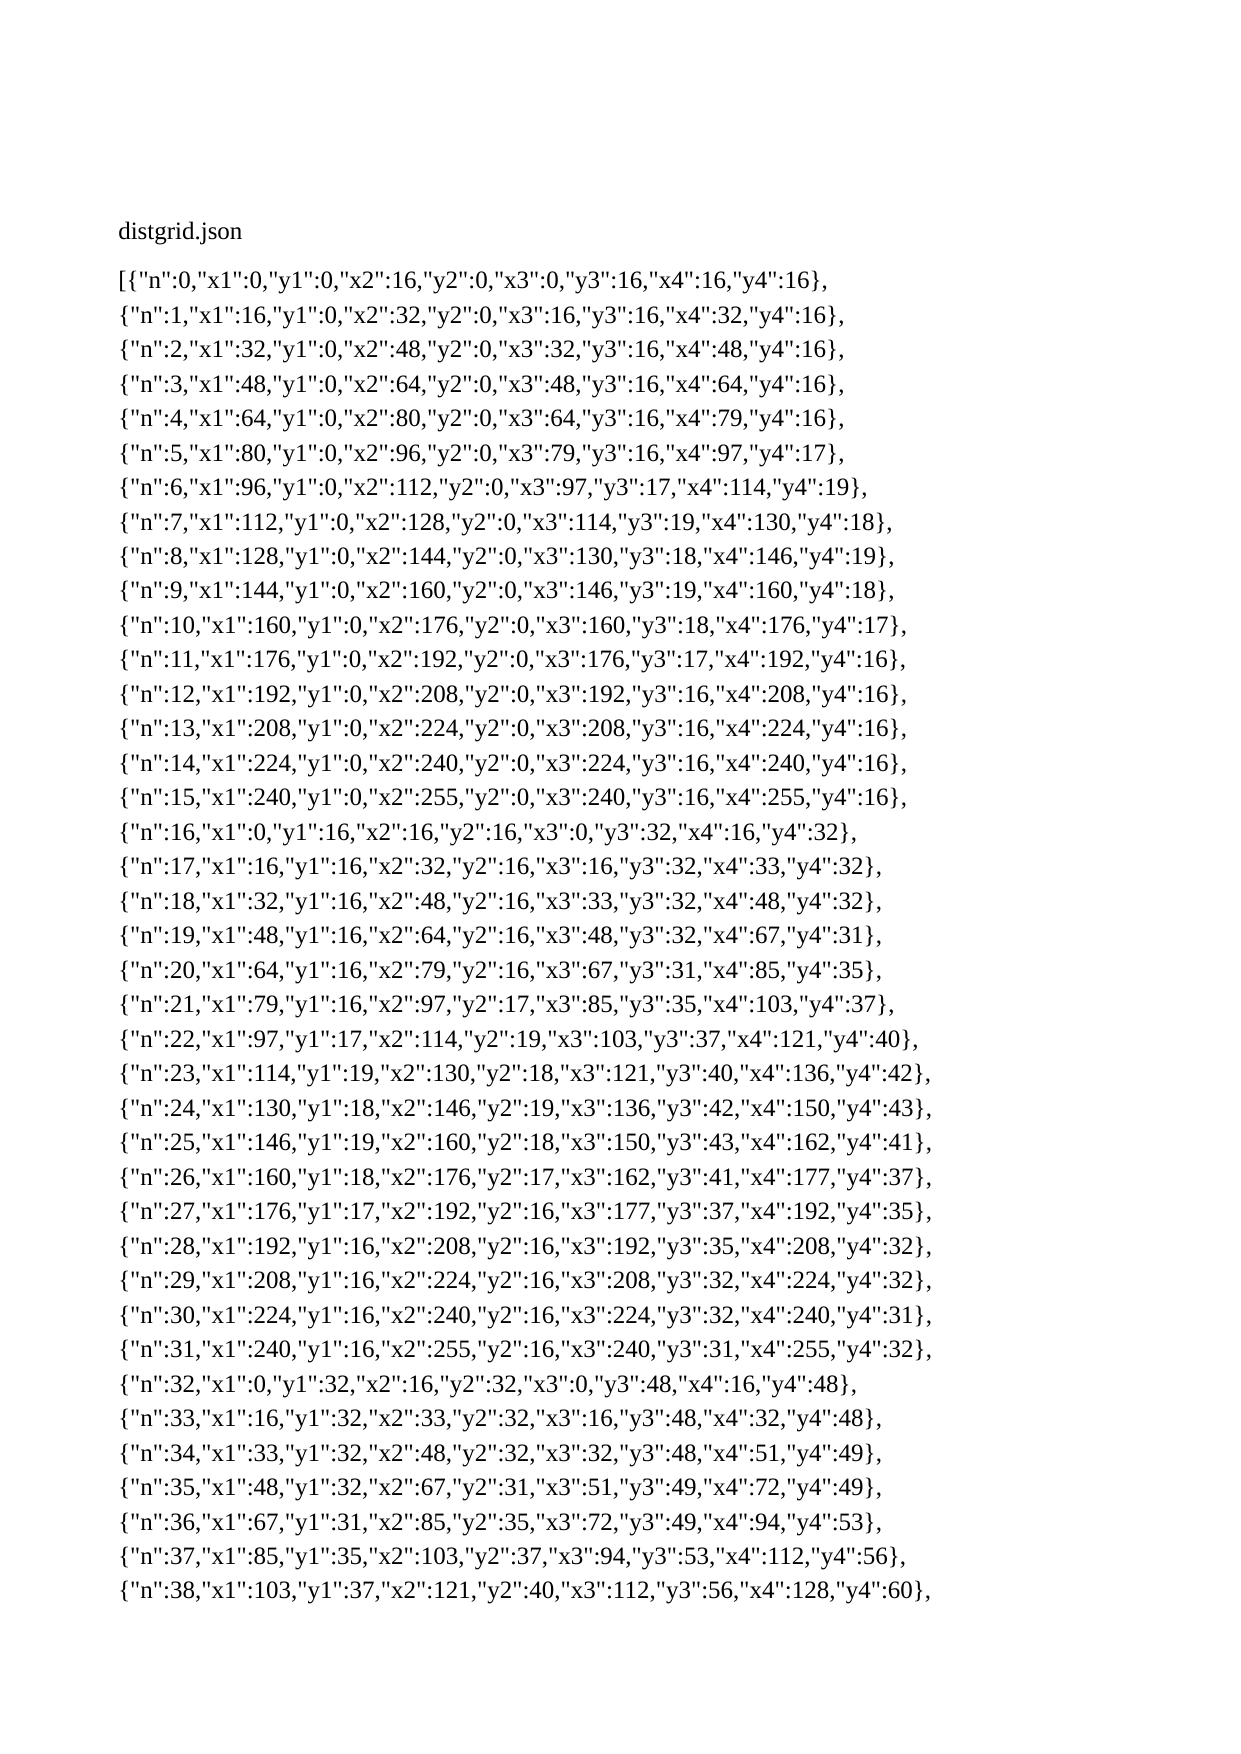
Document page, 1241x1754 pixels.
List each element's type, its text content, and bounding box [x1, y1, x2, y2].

text [{"n":0,"x1":0,"y1":0,"x2":16,"y2":0,"x3":0,"y3":16,"x4":16,"y4":16},{"n":1,"x1":16,"y1":0,"x2":32,"y2":0,"x3":16,"y3":16,"x4":32,"y4":16},{"n":2,"x1":32,"y1":0,"x2":48,"y2":0,"x3":32,"y3":16,"x4":48,"y4":16},{"n":3,"x1":48,"y1":0,"x2":64,"y2":0,"x3":48,"y3":16,"x4":64,"y4":16},{"n":4,"x1":64,"y1":0,"x2":80,"y2":0,"x3":64,"y3":16,"x4":79,"y4":16},{"n":5,"x1":80,"y1":0,"x2":96,"y2":0,"x3":79,"y3":16,"x4":97,"y4":17},{"n":6,"x1":96,"y1":0,"x2":112,"y2":0,"x3":97,"y3":17,"x4":114,"y4":19},{"n":7,"x1":112,"y1":0,"x2":128,"y2":0,"x3":114,"y3":19,"x4":130,"y4":18},{"n":8,"x1":128,"y1":0,"x2":144,"y2":0,"x3":130,"y3":18,"x4":146,"y4":19},{"n":9,"x1":144,"y1":0,"x2":160,"y2":0,"x3":146,"y3":19,"x4":160,"y4":18},{"n":10,"x1":160,"y1":0,"x2":176,"y2":0,"x3":160,"y3":18,"x4":176,"y4":17},{"n":11,"x1":176,"y1":0,"x2":192,"y2":0,"x3":176,"y3":17,"x4":192,"y4":16},{"n":12,"x1":192,"y1":0,"x2":208,"y2":0,"x3":192,"y3":16,"x4":208,"y4":16},{"n":13,"x1":208,"y1":0,"x2":224,"y2":0,"x3":208,"y3":16,"x4":224,"y4":16},{"n":14,"x1":224,"y1":0,"x2":240,"y2":0,"x3":224,"y3":16,"x4":240,"y4":16},{"n":15,"x1":240,"y1":0,"x2":255,"y2":0,"x3":240,"y3":16,"x4":255,"y4":16},{"n":16,"x1":0,"y1":16,"x2":16,"y2":16,"x3":0,"y3":32,"x4":16,"y4":32},{"n":17,"x1":16,"y1":16,"x2":32,"y2":16,"x3":16,"y3":32,"x4":33,"y4":32},{"n":18,"x1":32,"y1":16,"x2":48,"y2":16,"x3":33,"y3":32,"x4":48,"y4":32},{"n":19,"x1":48,"y1":16,"x2":64,"y2":16,"x3":48,"y3":32,"x4":67,"y4":31},{"n":20,"x1":64,"y1":16,"x2":79,"y2":16,"x3":67,"y3":31,"x4":85,"y4":35},{"n":21,"x1":79,"y1":16,"x2":97,"y2":17,"x3":85,"y3":35,"x4":103,"y4":37},{"n":22,"x1":97,"y1":17,"x2":114,"y2":19,"x3":103,"y3":37,"x4":121,"y4":40},{"n":23,"x1":114,"y1":19,"x2":130,"y2":18,"x3":121,"y3":40,"x4":136,"y4":42},{"n":24,"x1":130,"y1":18,"x2":146,"y2":19,"x3":136,"y3":42,"x4":150,"y4":43},{"n":25,"x1":146,"y1":19,"x2":160,"y2":18,"x3":150,"y3":43,"x4":162,"y4":41},{"n":26,"x1":160,"y1":18,"x2":176,"y2":17,"x3":162,"y3":41,"x4":177,"y4":37},{"n":27,"x1":176,"y1":17,"x2":192,"y2":16,"x3":177,"y3":37,"x4":192,"y4":35},{"n":28,"x1":192,"y1":16,"x2":208,"y2":16,"x3":192,"y3":35,"x4":208,"y4":32},{"n":29,"x1":208,"y1":16,"x2":224,"y2":16,"x3":208,"y3":32,"x4":224,"y4":32},{"n":30,"x1":224,"y1":16,"x2":240,"y2":16,"x3":224,"y3":32,"x4":240,"y4":31},{"n":31,"x1":240,"y1":16,"x2":255,"y2":16,"x3":240,"y3":31,"x4":255,"y4":32},{"n":32,"x1":0,"y1":32,"x2":16,"y2":32,"x3":0,"y3":48,"x4":16,"y4":48},{"n":33,"x1":16,"y1":32,"x2":33,"y2":32,"x3":16,"y3":48,"x4":32,"y4":48},{"n":34,"x1":33,"y1":32,"x2":48,"y2":32,"x3":32,"y3":48,"x4":51,"y4":49},{"n":35,"x1":48,"y1":32,"x2":67,"y2":31,"x3":51,"y3":49,"x4":72,"y4":49},{"n":36,"x1":67,"y1":31,"x2":85,"y2":35,"x3":72,"y3":49,"x4":94,"y4":53},{"n":37,"x1":85,"y1":35,"x2":103,"y2":37,"x3":94,"y3":53,"x4":112,"y4":56},{"n":38,"x1":103,"y1":37,"x2":121,"y2":40,"x3":112,"y3":56,"x4":128,"y4":60}, [118, 265, 1122, 1604]
text distgrid.json [118, 216, 1122, 245]
